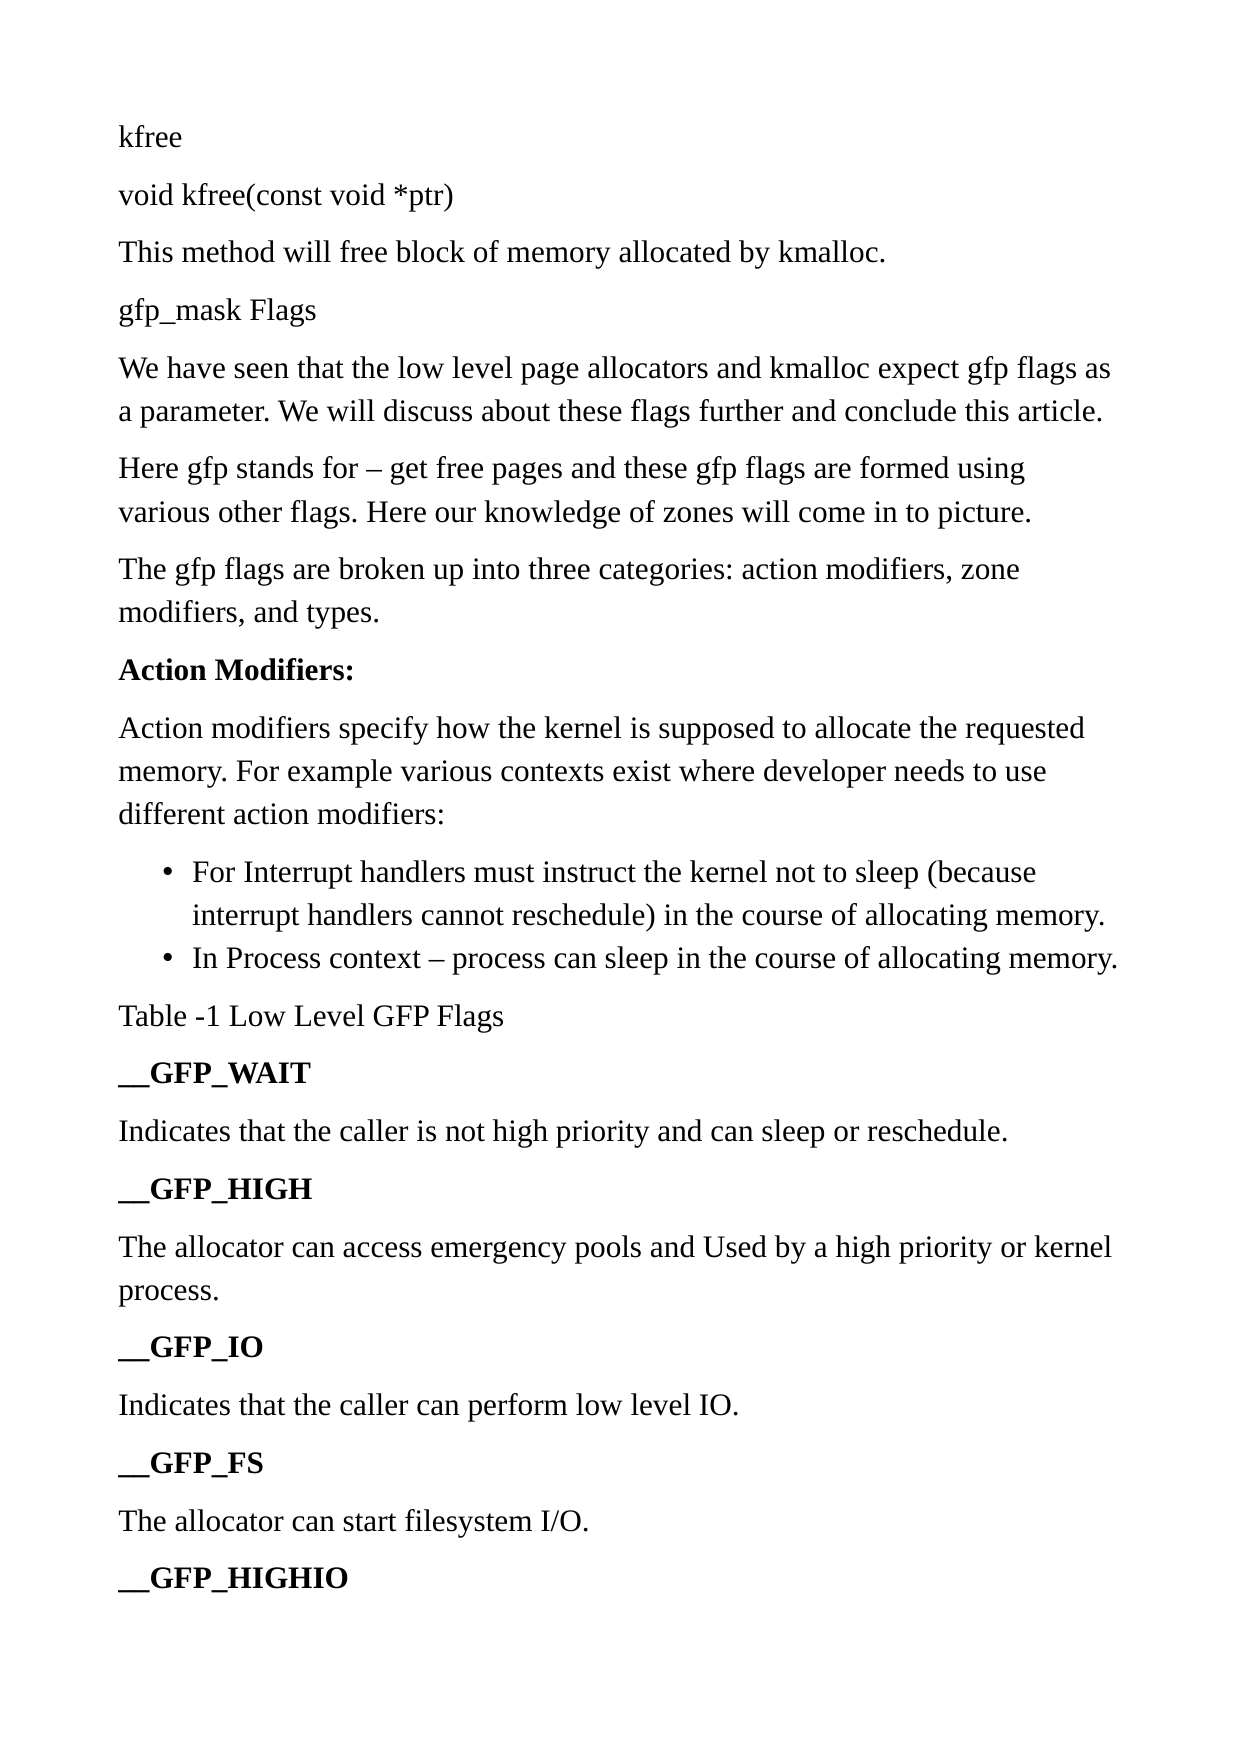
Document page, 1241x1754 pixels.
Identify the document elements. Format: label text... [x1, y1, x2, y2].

text Action modifiers specify how the kernel is supposed to allocate the requested memory. For example various contexts exist where developer needs to use different action modifiers: [118, 709, 1122, 831]
text __GFP_WAIT [118, 1055, 1122, 1091]
text __GFP_HIGH [118, 1170, 1122, 1206]
text __GFP_HIGHIO [118, 1559, 1122, 1596]
text kfree [118, 118, 1122, 154]
text Indicates that the caller is not high priority and can sleep or reschedule. [118, 1112, 1122, 1148]
text gfp_mask Flags [118, 291, 1122, 327]
list In Process context – process can sleep in the course of allocating memory. [162, 939, 1122, 975]
text The allocator can start filesystem I/O. [118, 1502, 1122, 1538]
text void kfree(const void *ptr) [118, 176, 1122, 212]
text We have seen that the low level page allocators and kmalloc expect gfp flags as a parameter. We will discuss about these flags further and conclude this article. [118, 349, 1122, 428]
text Indicates that the caller can perform low level IO. [118, 1386, 1122, 1422]
text The allocator can access emergency pools and Used by a high priority or kernel process. [118, 1228, 1122, 1307]
text Table -1 Low Level GFP Flags [118, 997, 1122, 1033]
text __GFP_IO [118, 1329, 1122, 1365]
text __GFP_FS [118, 1444, 1122, 1480]
text The gfp flags are broken up into three categories: action modifiers, zone modifiers, and types. [118, 551, 1122, 630]
text Here gfp stands for – get free pages and these gfp flags are formed using various other flags. Here our knowledge of zones will come in to picture. [118, 450, 1122, 529]
text This method will free block of memory allocated by kmalloc. [118, 233, 1122, 269]
list For Interrupt handlers must instruct the kernel not to sleep (because interrupt handlers cannot reschedule) in the course of allocating memory. [162, 853, 1122, 932]
text Action Modifiers: [118, 651, 1122, 687]
